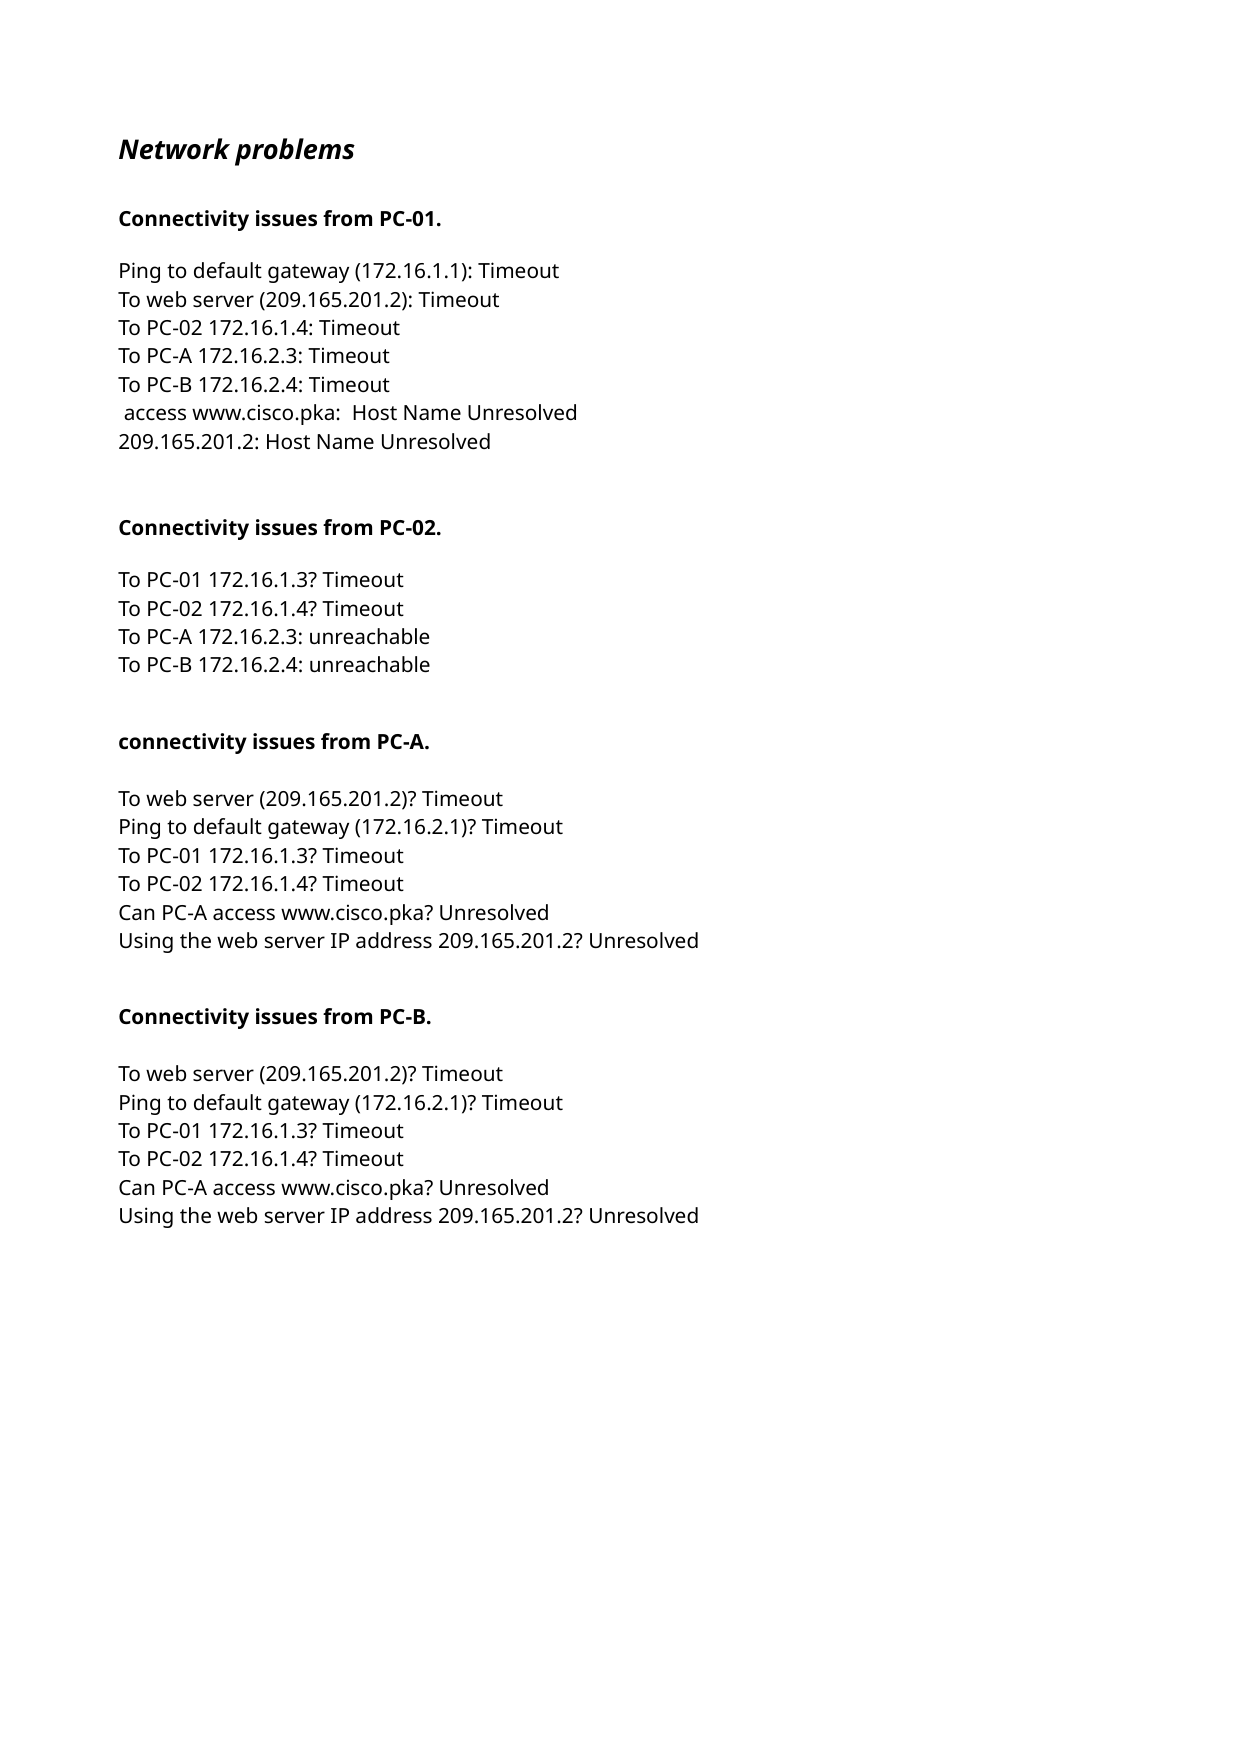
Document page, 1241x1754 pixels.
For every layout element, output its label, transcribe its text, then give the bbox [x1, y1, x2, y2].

text To PC-B 172.16.2.4: unreachable [118, 651, 1122, 679]
text To PC-01 172.16.1.3? Timeout [118, 841, 1122, 869]
text Ping to default gateway (172.16.2.1)? Timeout [118, 812, 1122, 841]
text Connectivity issues from PC-01. [118, 204, 1122, 232]
text Using the web server IP address 209.165.201.2? Unresolved [118, 926, 1122, 954]
text Ping to default gateway (172.16.2.1)? Timeout [118, 1088, 1122, 1116]
text Using the web server IP address 209.165.201.2? Unresolved [118, 1201, 1122, 1230]
text To PC-A 172.16.2.3: Timeout [118, 342, 1122, 370]
text To PC-02 172.16.1.4? Timeout [118, 594, 1122, 622]
text connectivity issues from PC-A. [118, 727, 1122, 755]
text To web server (209.165.201.2)? Timeout [118, 784, 1122, 812]
text To web server (209.165.201.2)? Timeout [118, 1059, 1122, 1088]
text To PC-01 172.16.1.3? Timeout [118, 1116, 1122, 1144]
text Ping to default gateway (172.16.1.1): Timeout [118, 256, 1122, 285]
text To PC-02 172.16.1.4? Timeout [118, 869, 1122, 898]
text Connectivity issues from PC-02. [118, 513, 1122, 541]
subtitle Network problems [118, 131, 1122, 167]
text To PC-02 172.16.1.4? Timeout [118, 1144, 1122, 1173]
text To PC-01 172.16.1.3? Timeout [118, 565, 1122, 594]
text To web server (209.165.201.2): Timeout [118, 285, 1122, 313]
text To PC-02 172.16.1.4: Timeout [118, 313, 1122, 342]
text Connectivity issues from PC-B. [118, 1002, 1122, 1031]
text 209.165.201.2: Host Name Unresolved [118, 427, 1122, 455]
text Can PC-A access www.cisco.pka? Unresolved [118, 898, 1122, 926]
text access www.cisco.pka: Host Name Unresolved [118, 398, 1122, 427]
text To PC-B 172.16.2.4: Timeout [118, 370, 1122, 398]
text To PC-A 172.16.2.3: unreachable [118, 622, 1122, 651]
text Can PC-A access www.cisco.pka? Unresolved [118, 1173, 1122, 1201]
